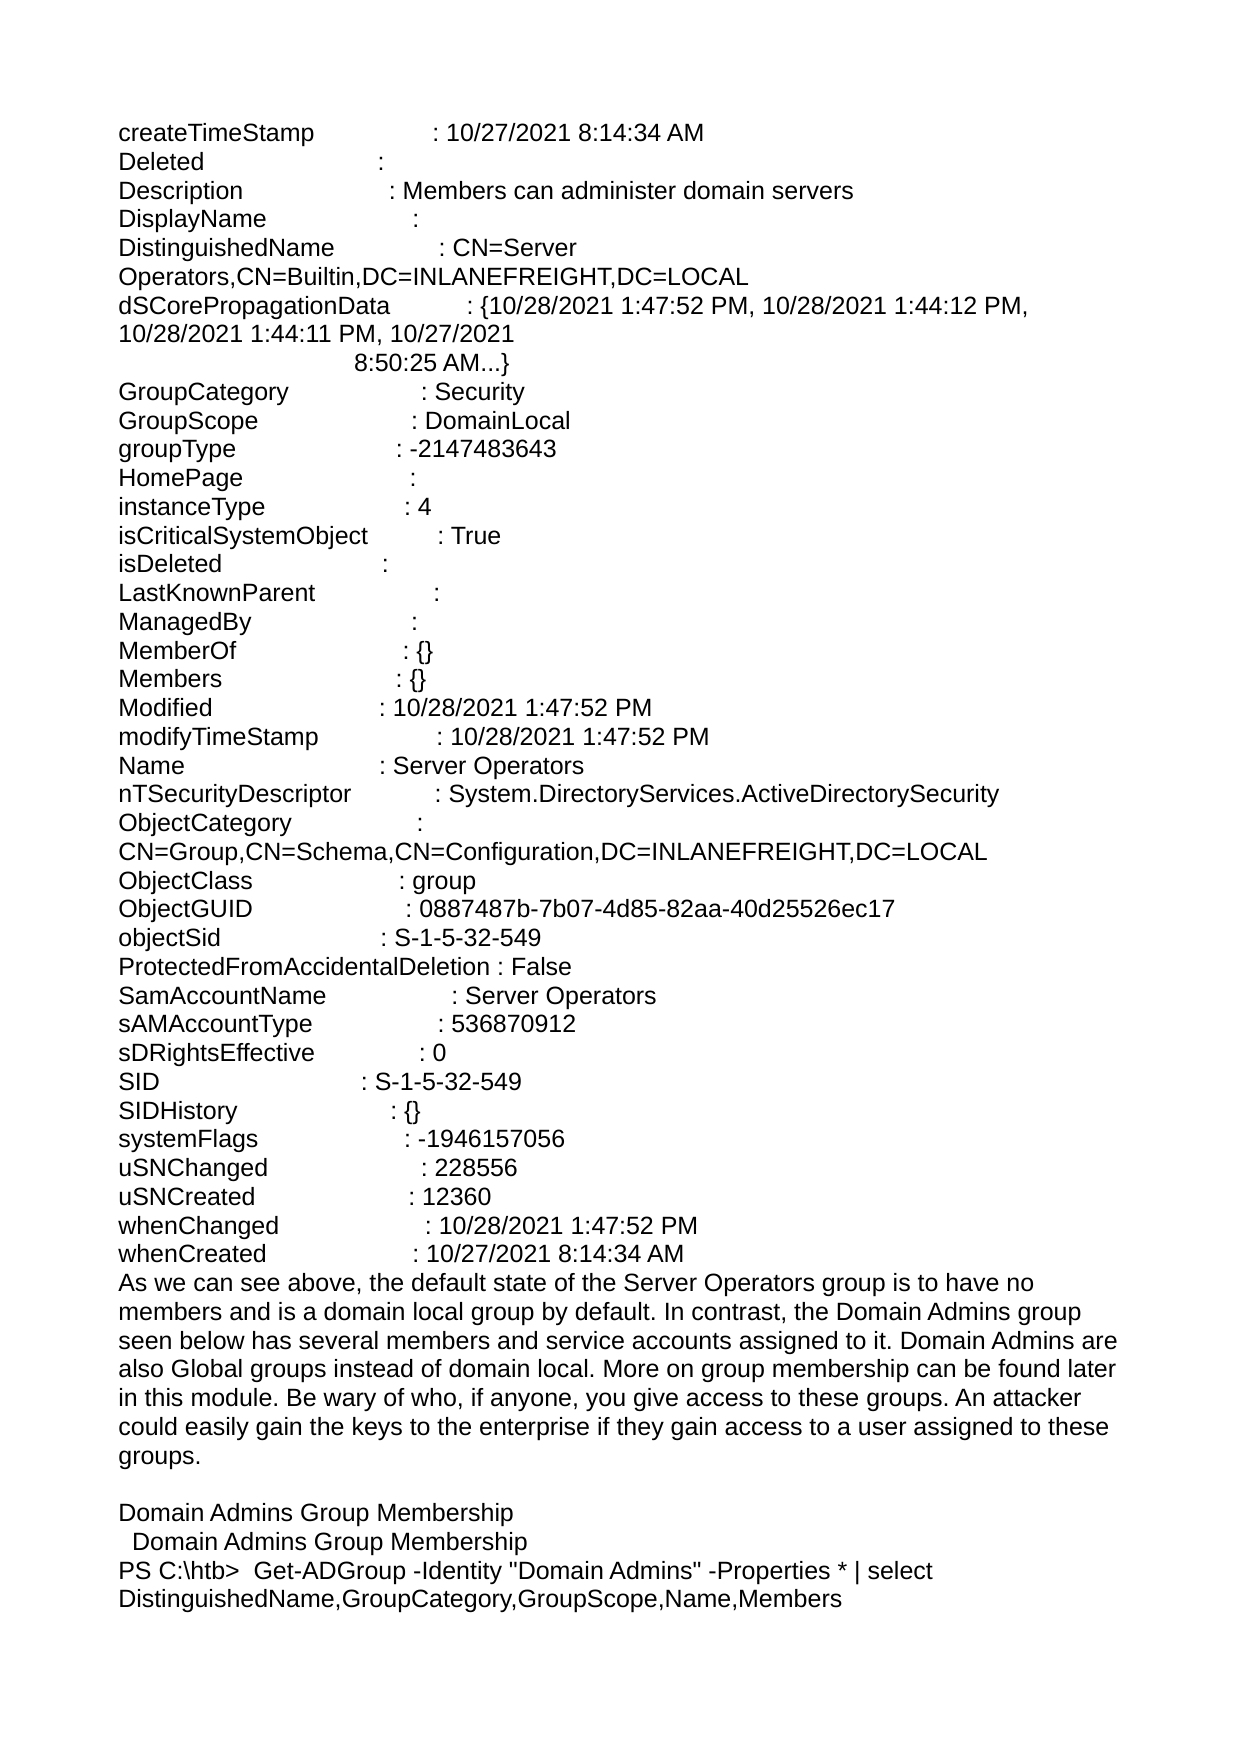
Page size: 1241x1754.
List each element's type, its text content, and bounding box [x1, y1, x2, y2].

text Modified : 10/28/2021 1:47:52 PM [118, 693, 1122, 722]
text ObjectGUID : 0887487b-7b07-4d85-82aa-40d25526ec17 [118, 894, 1122, 923]
text SIDHistory : {} [118, 1096, 1122, 1124]
text Deleted : [118, 147, 1122, 176]
text ManagedBy : [118, 607, 1122, 636]
text Domain Admins Group Membership [118, 1498, 1122, 1527]
text sDRightsEffective : 0 [118, 1038, 1122, 1067]
text Domain Admins Group Membership [118, 1527, 1122, 1556]
text HomePage : [118, 463, 1122, 492]
text SamAccountName : Server Operators [118, 981, 1122, 1009]
text modifyTimeStamp : 10/28/2021 1:47:52 PM [118, 722, 1122, 751]
text uSNCreated : 12360 [118, 1182, 1122, 1211]
text GroupCategory : Security [118, 377, 1122, 406]
text ProtectedFromAccidentalDeletion : False [118, 952, 1122, 981]
text Members : {} [118, 664, 1122, 693]
text isCriticalSystemObject : True [118, 521, 1122, 549]
text SID : S-1-5-32-549 [118, 1067, 1122, 1096]
text MemberOf : {} [118, 636, 1122, 664]
text Name : Server Operators [118, 751, 1122, 779]
text 8:50:25 AM...} [118, 348, 1122, 377]
text whenCreated : 10/27/2021 8:14:34 AM [118, 1239, 1122, 1268]
text PS C:\htb> Get-ADGroup -Identity "Domain Admins" -Properties * | select DistinguishedName,GroupCategory,GroupScope,Name,Members [118, 1556, 1122, 1613]
text DistinguishedName : CN=Server Operators,CN=Builtin,DC=INLANEFREIGHT,DC=LOCAL [118, 233, 1122, 291]
text sAMAccountType : 536870912 [118, 1009, 1122, 1038]
text uSNChanged : 228556 [118, 1153, 1122, 1182]
text ObjectClass : group [118, 866, 1122, 894]
text createTimeStamp : 10/27/2021 8:14:34 AM [118, 118, 1122, 147]
text groupType : -2147483643 [118, 434, 1122, 463]
text As we can see above, the default state of the Server Operators group is to have no members and is a domain local group by default. In contrast, the Domain Admins group seen below has several members and service accounts assigned to it. Domain Admins are also Global groups instead of domain local. More on group membership can be found later in this module. Be wary of who, if anyone, you give access to these groups. An attacker could easily gain the keys to the enterprise if they gain access to a user assigned to these groups. [118, 1268, 1122, 1469]
text dSCorePropagationData : {10/28/2021 1:47:52 PM, 10/28/2021 1:44:12 PM, 10/28/2021 1:44:11 PM, 10/27/2021 [118, 291, 1122, 348]
text DisplayName : [118, 204, 1122, 233]
text LastKnownParent : [118, 578, 1122, 607]
text nTSecurityDescriptor : System.DirectoryServices.ActiveDirectorySecurity [118, 779, 1122, 808]
text Description : Members can administer domain servers [118, 176, 1122, 204]
text instanceType : 4 [118, 492, 1122, 521]
text ObjectCategory : CN=Group,CN=Schema,CN=Configuration,DC=INLANEFREIGHT,DC=LOCAL [118, 808, 1122, 866]
text systemFlags : -1946157056 [118, 1124, 1122, 1153]
text isDeleted : [118, 549, 1122, 578]
text GroupScope : DomainLocal [118, 406, 1122, 434]
text objectSid : S-1-5-32-549 [118, 923, 1122, 952]
text whenChanged : 10/28/2021 1:47:52 PM [118, 1211, 1122, 1239]
